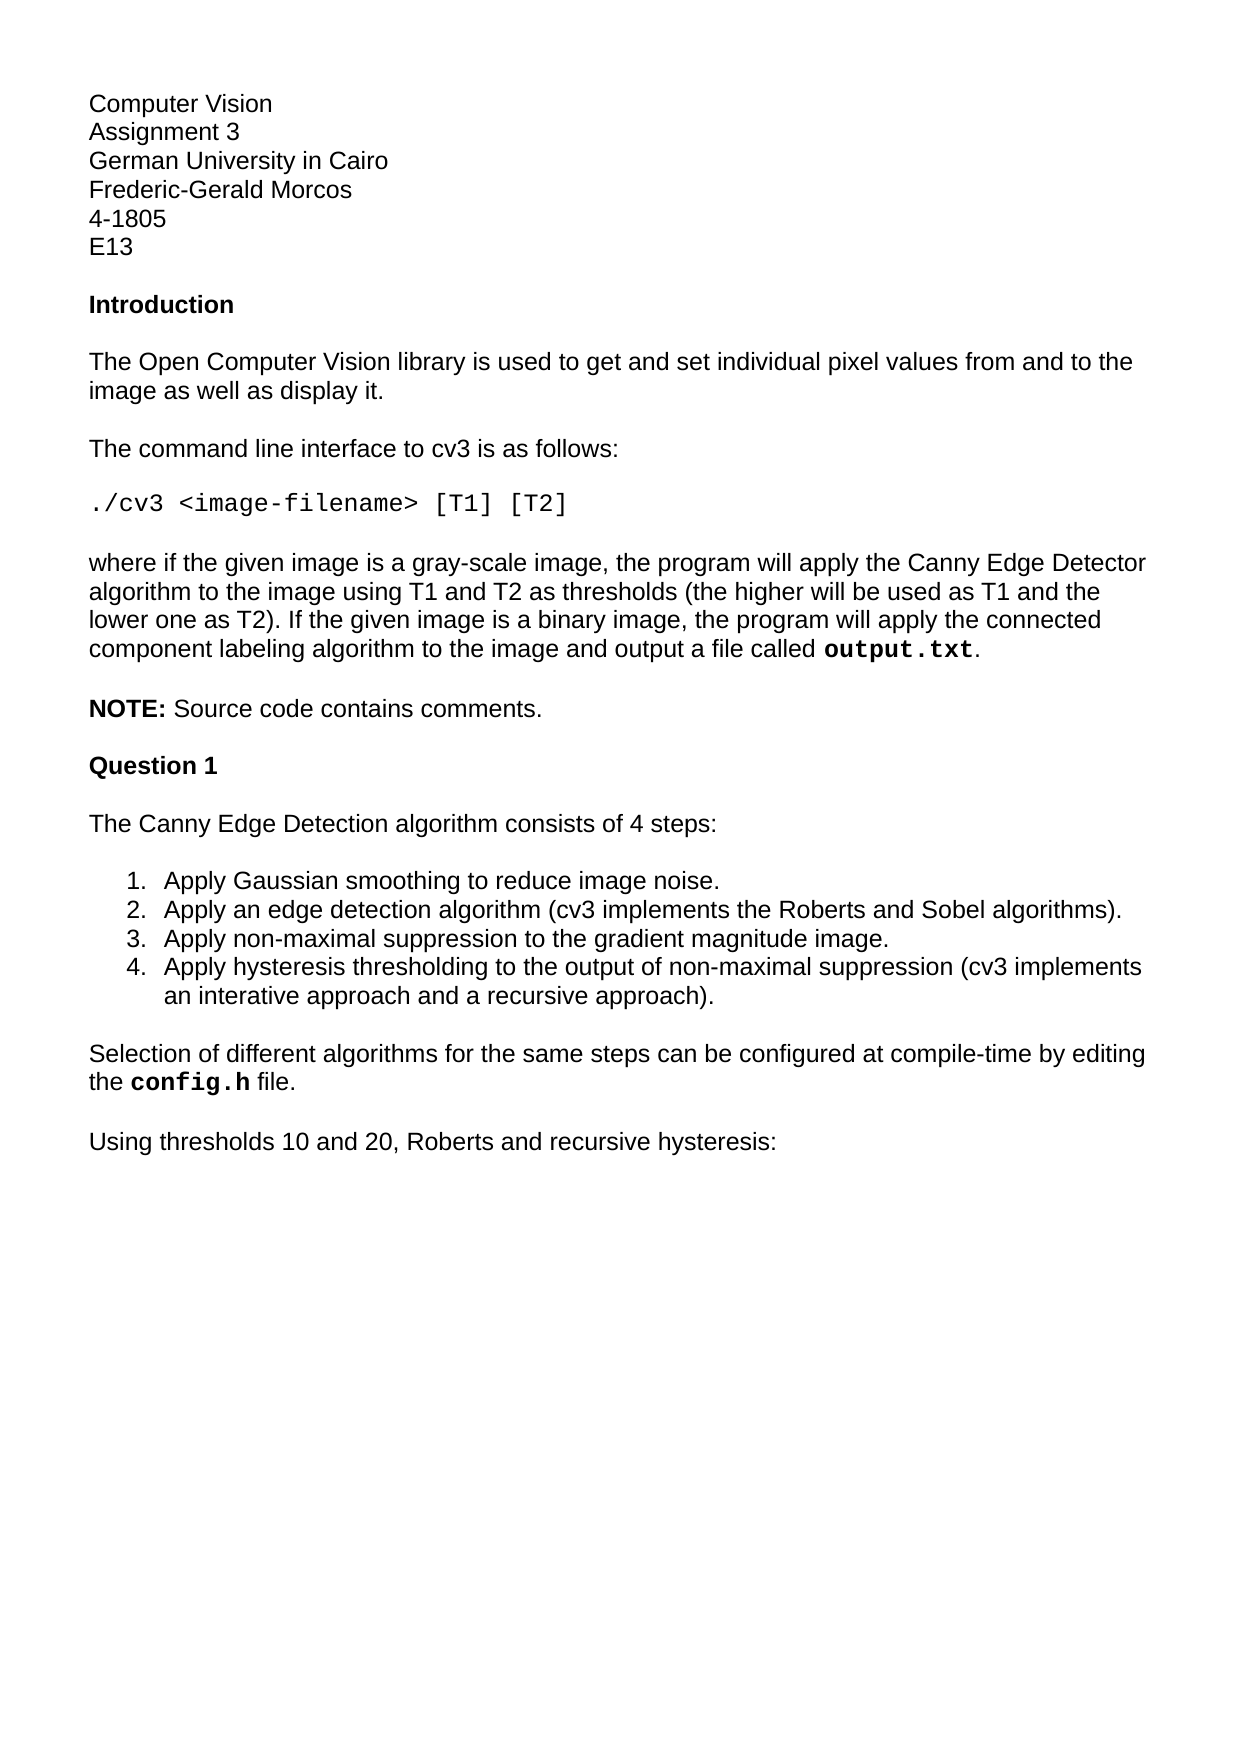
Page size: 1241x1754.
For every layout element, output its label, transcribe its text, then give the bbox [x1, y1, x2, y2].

text The command line interface to cv3 is as follows: [88, 433, 1152, 462]
text Computer Vision [88, 88, 1152, 117]
list Apply Gaussian smoothing to reduce image noise. [126, 866, 1152, 895]
text German University in Cairo [88, 146, 1152, 175]
list Apply non-maximal suppression to the gradient magnitude image. [126, 924, 1152, 952]
text The Open Computer Vision library is used to get and set individual pixel values from and to the image as well as display it. [88, 347, 1152, 405]
list Apply hysteresis thresholding to the output of non-maximal suppression (cv3 implements an interative approach and a recursive approach). [126, 952, 1152, 1010]
text Selection of different algorithms for the same steps can be configured at compile-time by editing the config.h file. [88, 1039, 1152, 1098]
text The Canny Edge Detection algorithm consists of 4 steps: [88, 809, 1152, 837]
text Assignment 3 [88, 117, 1152, 146]
text where if the given image is a gray-scale image, the program will apply the Canny Edge Detector algorithm to the image using T1 and T2 as thresholds (the higher will be used as T1 and the lower one as T2). If the given image is a binary image, the program will apply the connected component labeling algorithm to the image and output a file called output.txt. [88, 548, 1152, 665]
text Using thresholds 10 and 20, Roberts and recursive hysteresis: [88, 1127, 1152, 1156]
text Introduction [88, 290, 1152, 318]
text ./cv3 <image-filename> [T1] [T2] [88, 491, 1152, 519]
text E13 [88, 232, 1152, 261]
text Frederic-Gerald Morcos [88, 175, 1152, 203]
text Question 1 [88, 751, 1152, 780]
text 4-1805 [88, 203, 1152, 232]
text NOTE: Source code contains comments. [88, 694, 1152, 722]
list Apply an edge detection algorithm (cv3 implements the Roberts and Sobel algorithms). [126, 895, 1152, 924]
